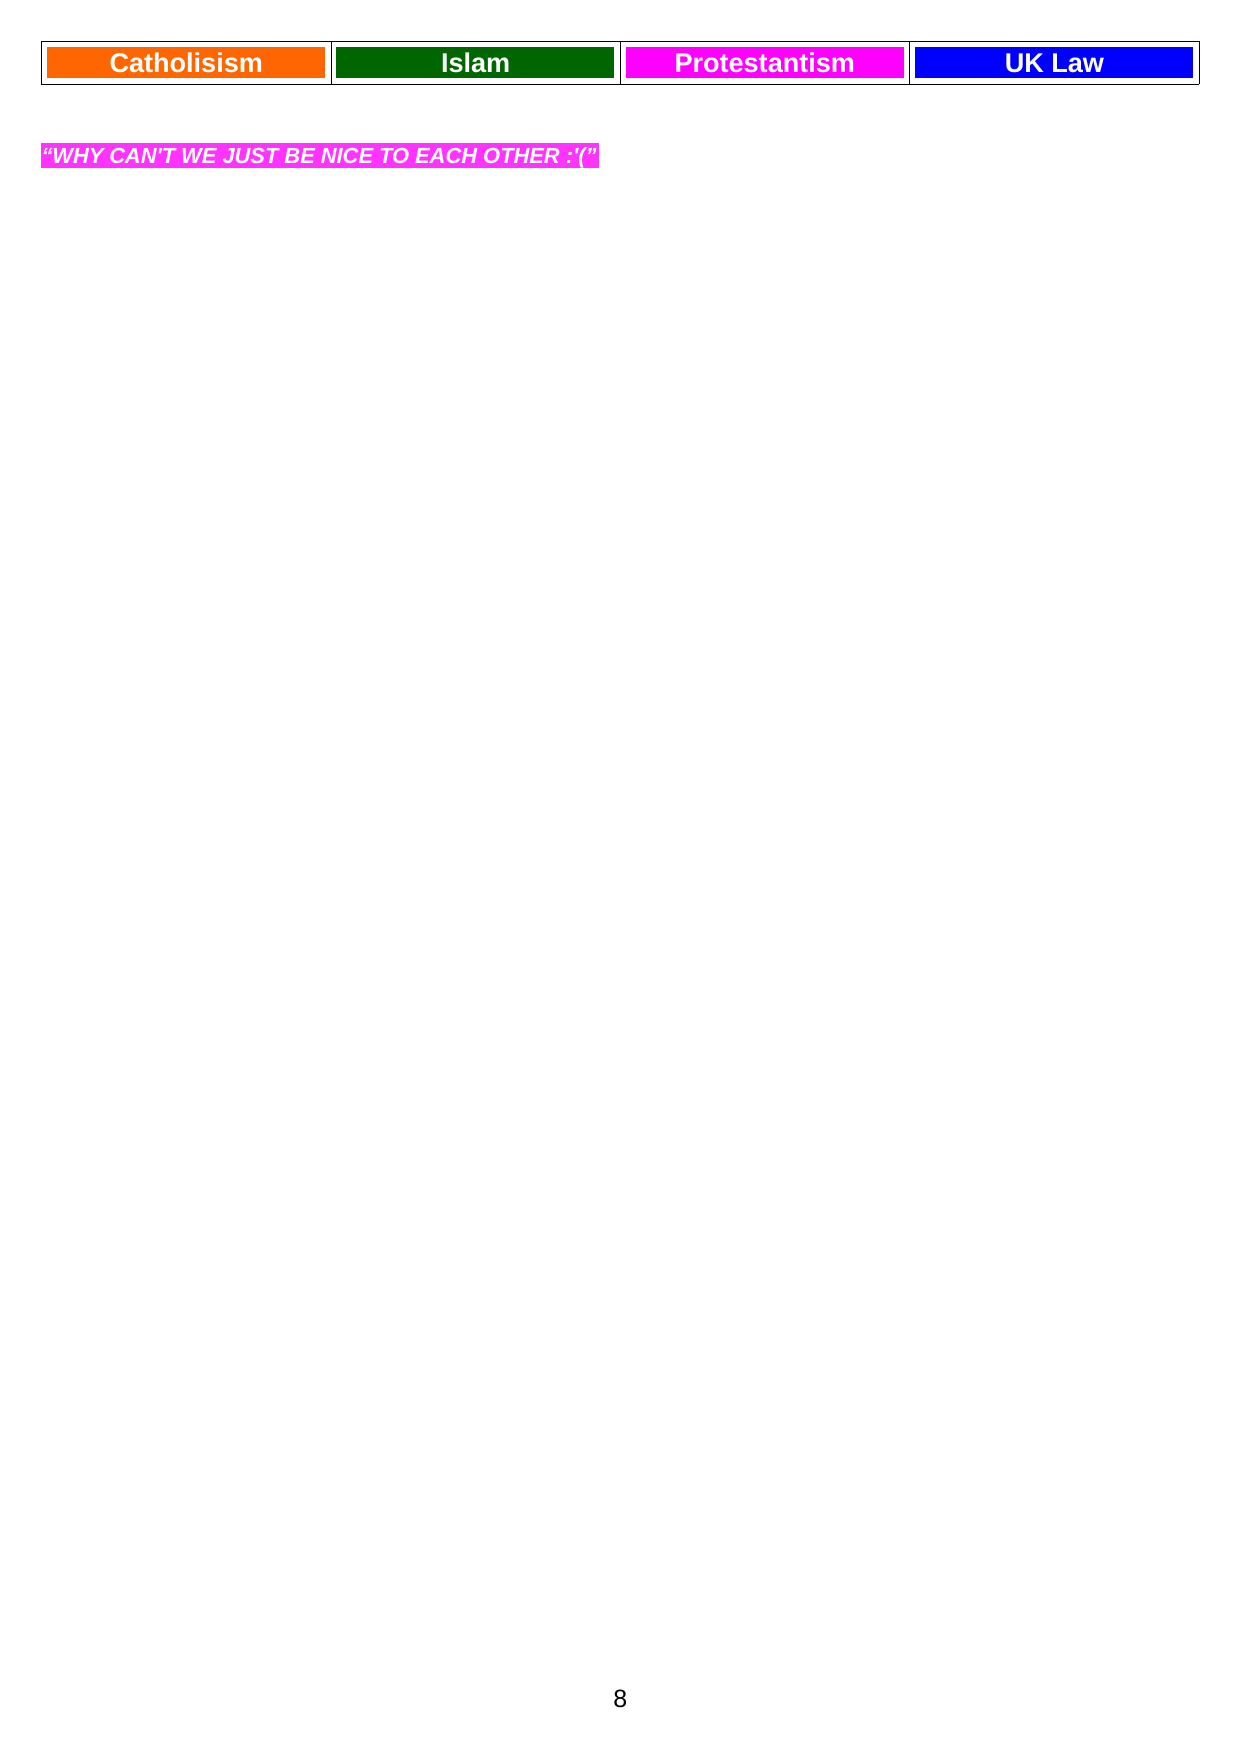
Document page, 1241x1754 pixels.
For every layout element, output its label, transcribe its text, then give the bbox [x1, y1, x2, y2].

text “WHY CAN'T WE JUST BE NICE TO EACH OTHER :'(” [41, 143, 1199, 168]
